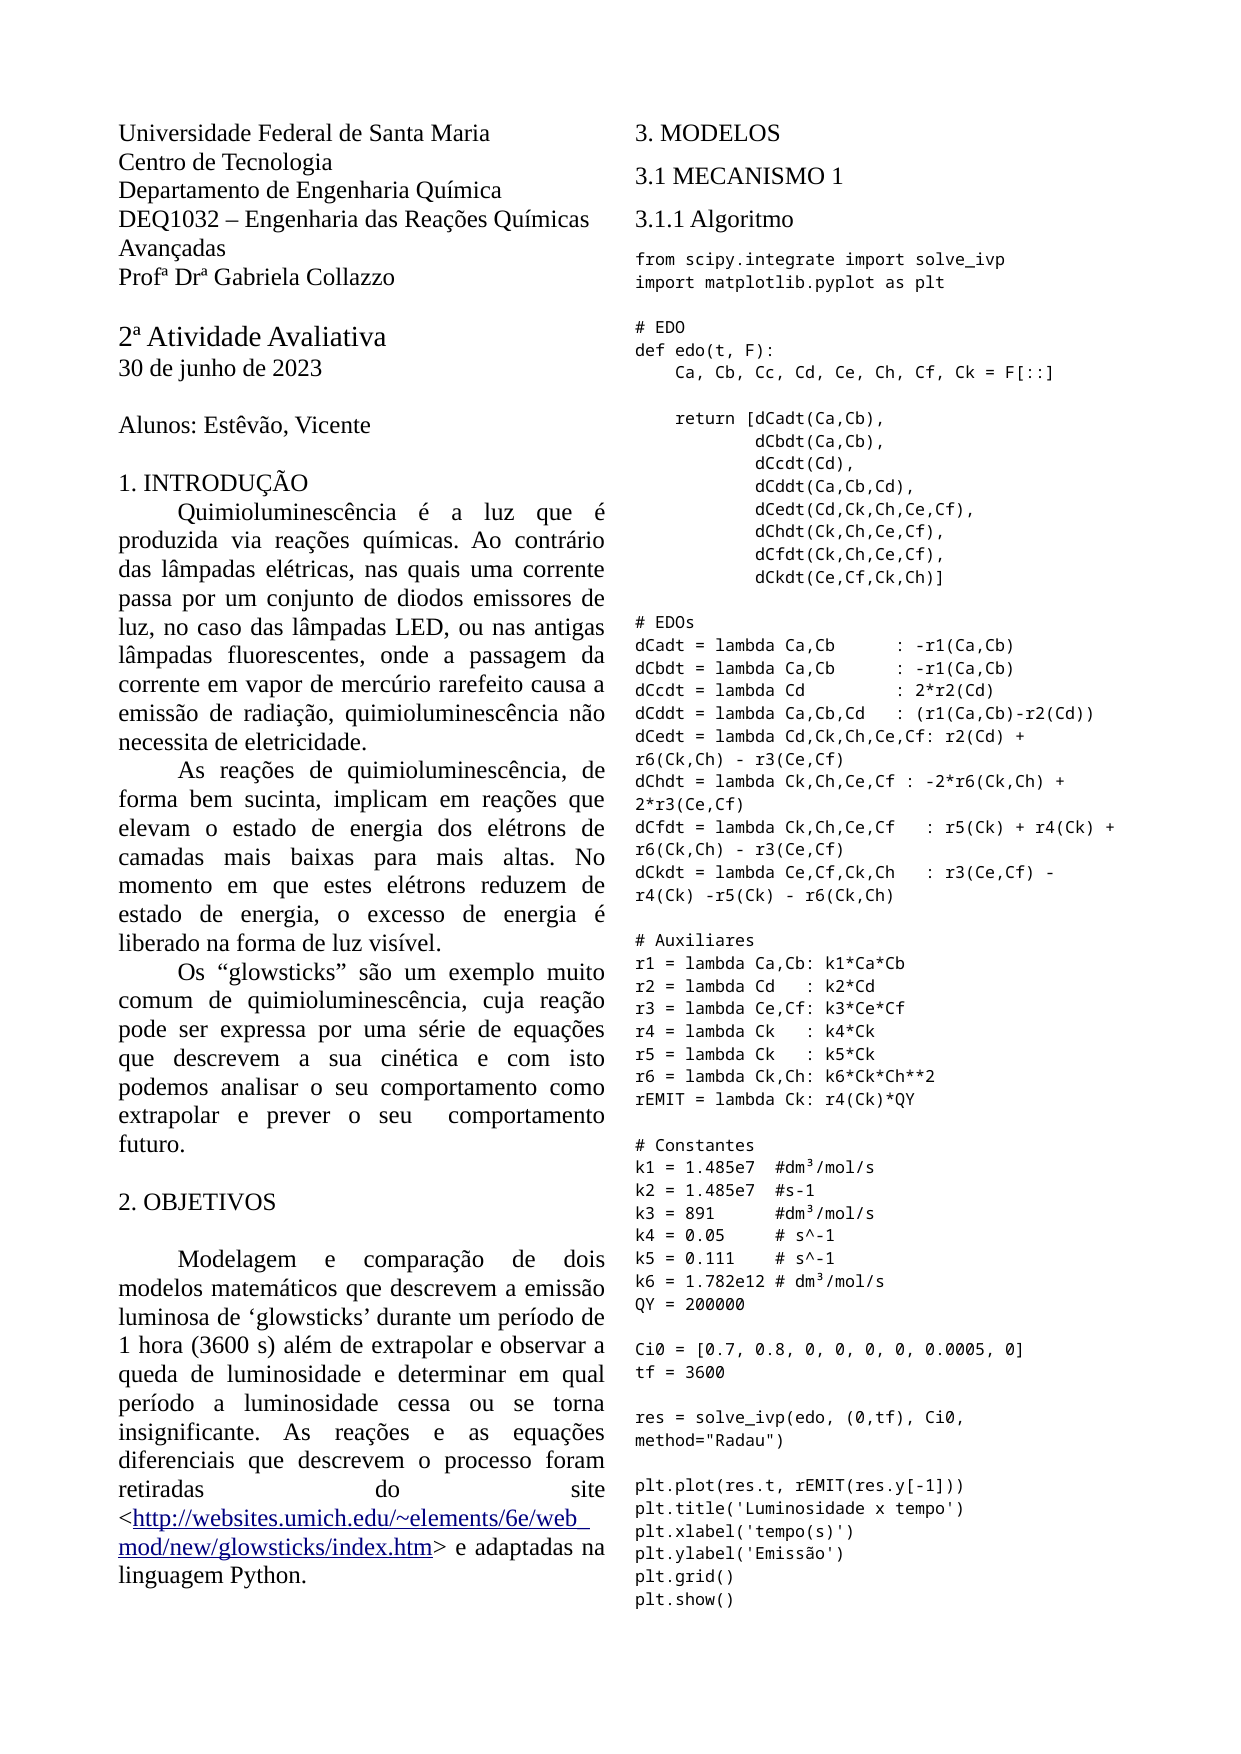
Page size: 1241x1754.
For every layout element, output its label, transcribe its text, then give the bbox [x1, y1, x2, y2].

text Ca, Cb, Cc, Cd, Ce, Ch, Cf, Ck = F[::] [635, 361, 1122, 384]
text Modelagem e comparação de dois modelos matemáticos que descrevem a emissão luminosa de ‘glowsticks’ durante um período de 1 hora (3600 s) além de extrapolar e observar a queda de luminosidade e determinar em qual período a luminosidade cessa ou se torna insignificante. As reações e as equações diferenciais que descrevem o processo foram retiradas do site <http://websites.umich.edu/~elements/6e/web_mod/new/glowsticks/index.htm> e adaptadas na linguagem Python. [118, 1244, 605, 1589]
text dChdt = lambda Ck,Ch,Ce,Cf : -2*r6(Ck,Ch) + 2*r3(Ce,Cf) [635, 770, 1122, 815]
text k6 = 1.782e12 # dm³/mol/s [635, 1269, 1122, 1292]
text # Constantes [635, 1133, 1122, 1156]
text r5 = lambda Ck : k5*Ck [635, 1042, 1122, 1065]
text rEMIT = lambda Ck: r4(Ck)*QY [635, 1088, 1122, 1110]
text dCfdt(Ck,Ch,Ce,Cf), [635, 543, 1122, 565]
text plt.grid() [635, 1564, 1122, 1587]
text Alunos: Estêvão, Vicente [118, 410, 605, 439]
text # EDO [635, 316, 1122, 338]
text Profª Drª Gabriela Collazzo [118, 262, 605, 291]
text k2 = 1.485e7 #s-1 [635, 1178, 1122, 1201]
text tf = 3600 [635, 1360, 1122, 1383]
text 3. MODELOS [635, 118, 1122, 147]
text Quimioluminescência é a luz que é produzida via reações químicas. Ao contrário das lâmpadas elétricas, nas quais uma corrente passa por um conjunto de diodos emissores de luz, no caso das lâmpadas LED, ou nas antigas lâmpadas fluorescentes, onde a passagem da corrente em vapor de mercúrio rarefeito causa a emissão de radiação, quimioluminescência não necessita de eletricidade. [118, 497, 605, 755]
text As reações de quimioluminescência, de forma bem sucinta, implicam em reações que elevam o estado de energia dos elétrons de camadas mais baixas para mais altas. No momento em que estes elétrons reduzem de estado de energia, o excesso de energia é liberado na forma de luz visível. [118, 755, 605, 957]
text r2 = lambda Cd : k2*Cd [635, 974, 1122, 997]
text plt.show() [635, 1587, 1122, 1610]
text dCfdt = lambda Ck,Ch,Ce,Cf : r5(Ck) + r4(Ck) + r6(Ck,Ch) - r3(Ce,Cf) [635, 815, 1122, 861]
text import matplotlib.pyplot as plt [635, 270, 1122, 293]
text 3.1 MECANISMO 1 [635, 161, 1122, 190]
text k1 = 1.485e7 #dm³/mol/s [635, 1156, 1122, 1178]
text dCkdt(Ce,Cf,Ck,Ch)] [635, 565, 1122, 588]
text # Auxiliares [635, 929, 1122, 951]
text k5 = 0.111 # s^-1 [635, 1247, 1122, 1269]
text r6 = lambda Ck,Ch: k6*Ck*Ch**2 [635, 1065, 1122, 1088]
text 2. OBJETIVOS [118, 1187, 605, 1215]
text Os “glowsticks” são um exemplo muito comum de quimioluminescência, cuja reação pode ser expressa por uma série de equações que descrevem a sua cinética e com isto podemos analisar o seu comportamento como extrapolar e prever o seu comportamento futuro. [118, 957, 605, 1158]
text r3 = lambda Ce,Cf: k3*Ce*Cf [635, 997, 1122, 1019]
text dCddt(Ca,Cb,Cd), [635, 474, 1122, 497]
text r4 = lambda Ck : k4*Ck [635, 1019, 1122, 1042]
text dCbdt = lambda Ca,Cb : -r1(Ca,Cb) [635, 656, 1122, 679]
text DEQ1032 – Engenharia das Reações Químicas Avançadas [118, 204, 605, 262]
text k3 = 891 #dm³/mol/s [635, 1201, 1122, 1224]
text dCkdt = lambda Ce,Cf,Ck,Ch : r3(Ce,Cf) - r4(Ck) -r5(Ck) - r6(Ck,Ch) [635, 861, 1122, 906]
text plt.ylabel('Emissão') [635, 1542, 1122, 1564]
text res = solve_ivp(edo, (0,tf), Ci0, method="Radau") [635, 1406, 1122, 1451]
text dCcdt(Cd), [635, 452, 1122, 474]
text Departamento de Engenharia Química [118, 176, 605, 204]
text Ci0 = [0.7, 0.8, 0, 0, 0, 0, 0.0005, 0] [635, 1337, 1122, 1360]
text def edo(t, F): [635, 338, 1122, 361]
text plt.title('Luminosidade x tempo') [635, 1496, 1122, 1519]
text QY = 200000 [635, 1292, 1122, 1315]
text dChdt(Ck,Ch,Ce,Cf), [635, 520, 1122, 543]
text dCbdt(Ca,Cb), [635, 429, 1122, 452]
text 1. INTRODUÇÃO [118, 468, 605, 497]
text r1 = lambda Ca,Cb: k1*Ca*Cb [635, 951, 1122, 974]
text plt.plot(res.t, rEMIT(res.y[-1])) [635, 1474, 1122, 1496]
text 2ª Atividade Avaliativa [118, 319, 605, 353]
text Centro de Tecnologia [118, 147, 605, 176]
text # EDOs [635, 611, 1122, 633]
text dCddt = lambda Ca,Cb,Cd : (r1(Ca,Cb)-r2(Cd)) [635, 702, 1122, 724]
text Universidade Federal de Santa Maria [118, 118, 605, 147]
text return [dCadt(Ca,Cb), [635, 406, 1122, 429]
text dCedt = lambda Cd,Ck,Ch,Ce,Cf: r2(Cd) + r6(Ck,Ch) - r3(Ce,Cf) [635, 724, 1122, 770]
text 30 de junho de 2023 [118, 353, 605, 382]
text dCedt(Cd,Ck,Ch,Ce,Cf), [635, 497, 1122, 520]
text k4 = 0.05 # s^-1 [635, 1224, 1122, 1247]
text dCcdt = lambda Cd : 2*r2(Cd) [635, 679, 1122, 702]
text dCadt = lambda Ca,Cb : -r1(Ca,Cb) [635, 633, 1122, 656]
text from scipy.integrate import solve_ivp [635, 247, 1122, 270]
text plt.xlabel('tempo(s)') [635, 1519, 1122, 1542]
text 3.1.1 Algoritmo [635, 204, 1122, 233]
